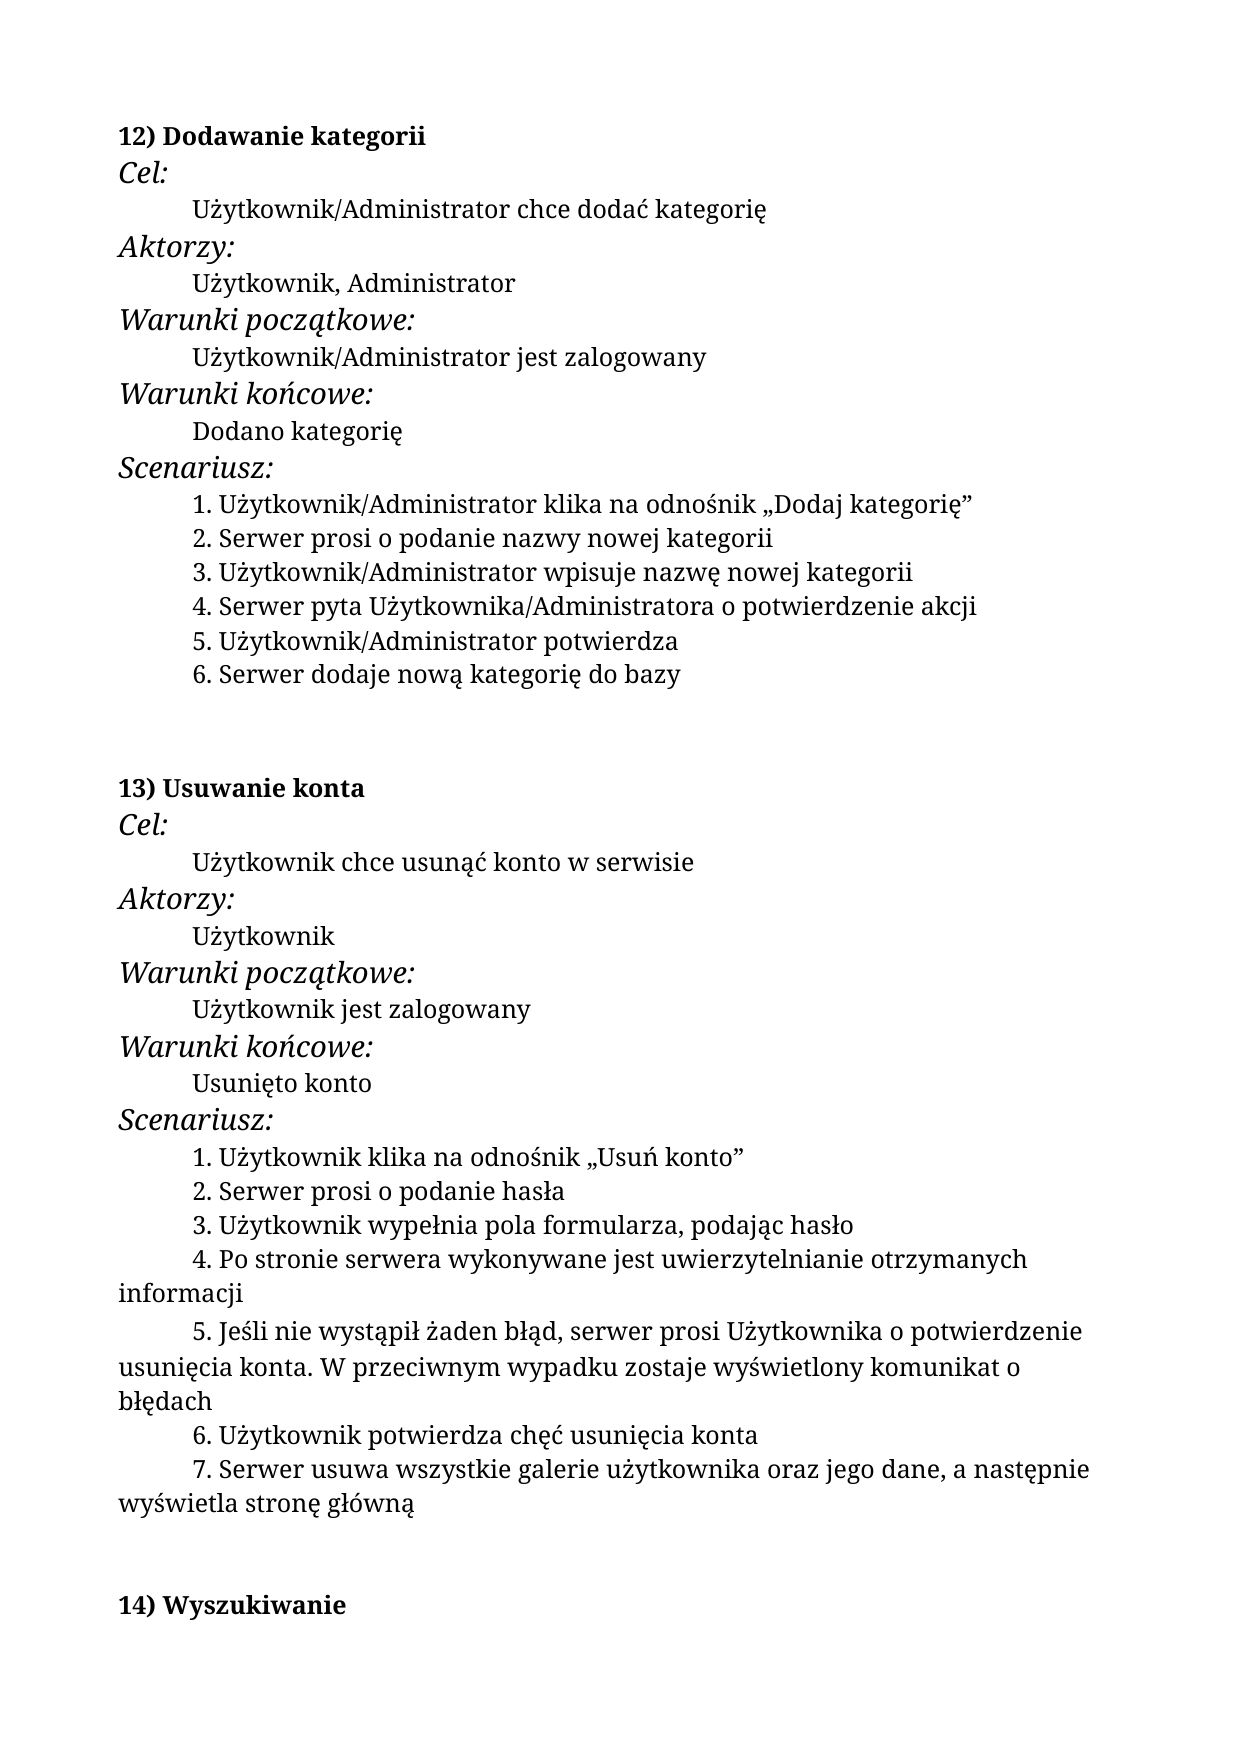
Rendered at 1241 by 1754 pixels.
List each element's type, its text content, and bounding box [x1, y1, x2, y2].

text 5. Jeśli nie wystąpił żaden błąd, serwer prosi Użytkownika o potwierdzenie usunięcia konta. W przeciwnym wypadku zostaje wyświetlony komunikat o błędach [118, 1310, 1122, 1417]
text 1. Użytkownik/Administrator klika na odnośnik „Dodaj kategorię” [118, 487, 1122, 521]
text Użytkownik/Administrator chce dodać kategorię [118, 192, 1122, 226]
text Warunki początkowe: [118, 952, 1122, 992]
text 4. Serwer pyta Użytkownika/Administratora o potwierdzenie akcji [118, 589, 1122, 623]
text Scenariusz: [118, 447, 1122, 487]
text 6. Użytkownik potwierdza chęć usunięcia konta [118, 1417, 1122, 1452]
text 3. Użytkownik/Administrator wpisuje nazwę nowej kategorii [118, 555, 1122, 589]
text 6. Serwer dodaje nową kategorię do bazy [118, 657, 1122, 691]
text Użytkownik [118, 918, 1122, 952]
text Użytkownik chce usunąć konto w serwisie [118, 844, 1122, 878]
text 7. Serwer usuwa wszystkie galerie użytkownika oraz jego dane, a następnie wyświetla stronę główną [118, 1452, 1122, 1520]
text Użytkownik, Administrator [118, 266, 1122, 300]
text Usunięto konto [118, 1066, 1122, 1100]
text Aktorzy: [118, 226, 1122, 266]
text Dodano kategorię [118, 413, 1122, 447]
text Cel: [118, 805, 1122, 844]
text Warunki końcowe: [118, 373, 1122, 413]
text Użytkownik/Administrator jest zalogowany [118, 339, 1122, 373]
text Cel: [118, 152, 1122, 192]
text 1. Użytkownik klika na odnośnik „Usuń konto” [118, 1139, 1122, 1173]
text 5. Użytkownik/Administrator potwierdza [118, 623, 1122, 657]
text 2. Serwer prosi o podanie nazwy nowej kategorii [118, 521, 1122, 555]
text 12) Dodawanie kategorii [118, 118, 1122, 152]
text Użytkownik jest zalogowany [118, 992, 1122, 1026]
text 14) Wyszukiwanie [118, 1588, 1122, 1622]
text Scenariusz: [118, 1100, 1122, 1139]
text Warunki końcowe: [118, 1026, 1122, 1066]
text 13) Usuwanie konta [118, 771, 1122, 805]
text 2. Serwer prosi o podanie hasła [118, 1173, 1122, 1207]
text 3. Użytkownik wypełnia pola formularza, podając hasło [118, 1207, 1122, 1242]
text Warunki początkowe: [118, 300, 1122, 339]
text Aktorzy: [118, 878, 1122, 918]
text 4. Po stronie serwera wykonywane jest uwierzytelnianie otrzymanych informacji [118, 1242, 1122, 1310]
